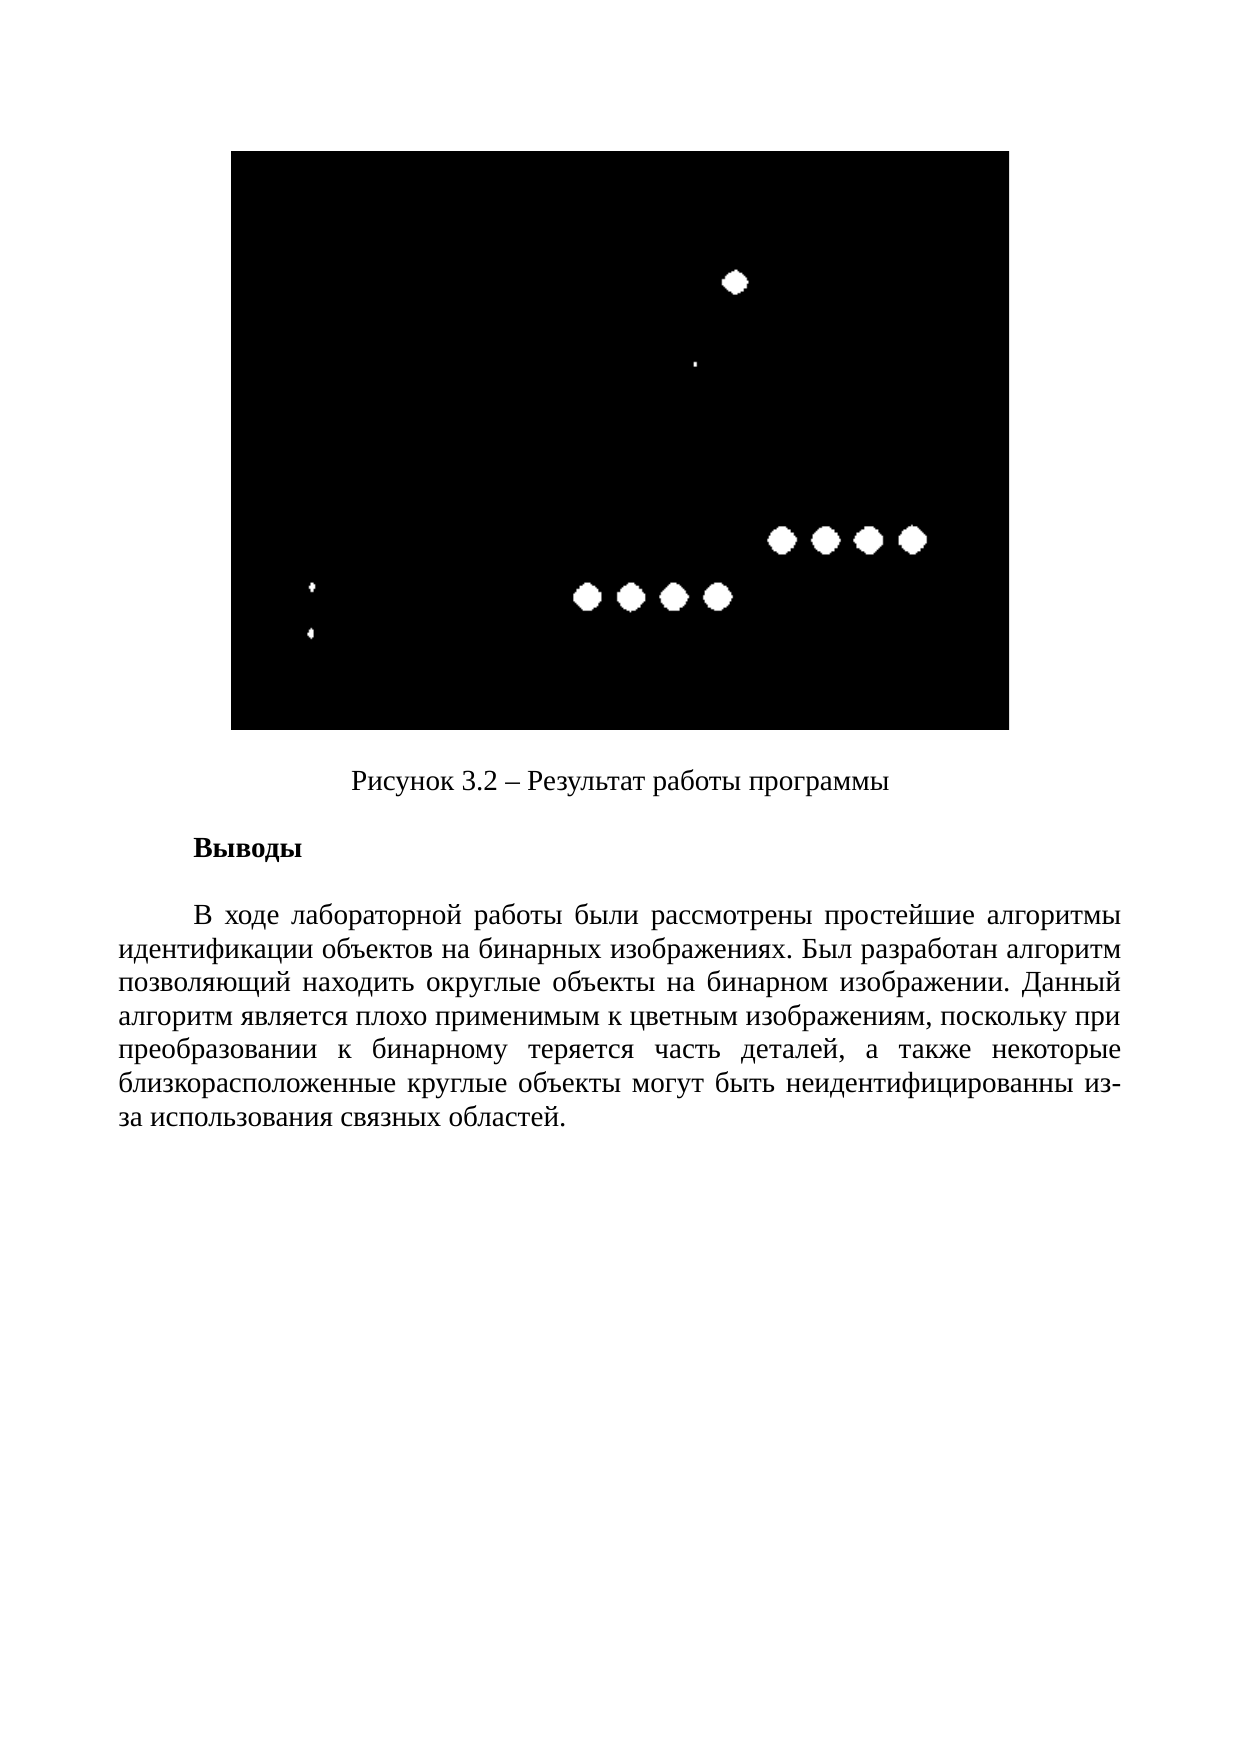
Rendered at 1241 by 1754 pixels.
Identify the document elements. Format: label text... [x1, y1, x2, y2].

text Выводы [118, 830, 1122, 864]
text В ходе лабораторной работы были рассмотрены простейшие алгоритмы идентификации объектов на бинарных изображениях. Был разработан алгоритм позволяющий находить округлые объекты на бинарном изображении. Данный алгоритм является плохо применимым к цветным изображениям, поскольку при преобразовании к бинарному теряется часть деталей, а также некоторые близкорасположенные круглые объекты могут быть неидентифицированны из-за использования связных областей. [118, 897, 1122, 1132]
text Рисунок 3.2 – Результат работы программы [118, 763, 1122, 797]
picture [231, 151, 1010, 730]
